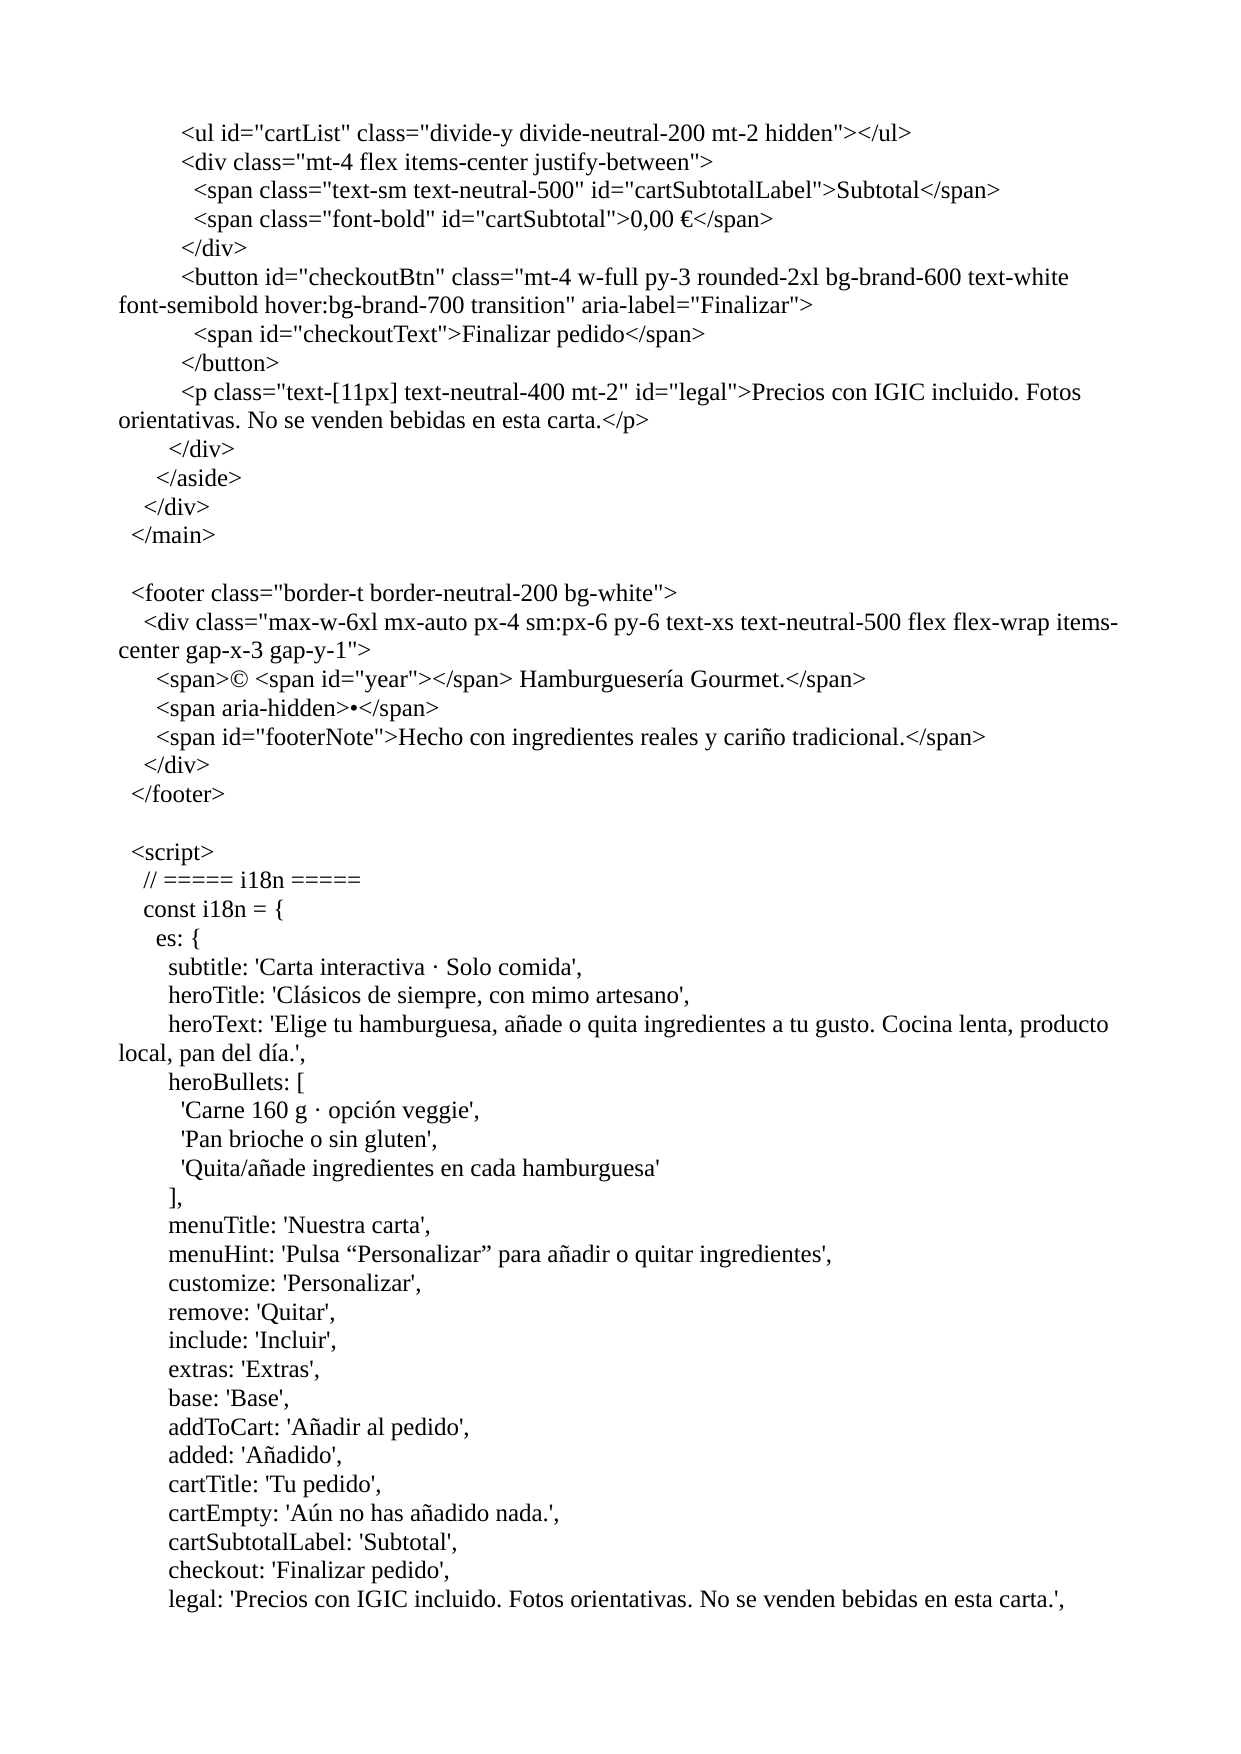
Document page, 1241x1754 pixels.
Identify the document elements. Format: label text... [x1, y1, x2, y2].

text // ===== i18n ===== [118, 866, 1122, 894]
text </div> [118, 434, 1122, 463]
text heroBullets: [ [118, 1067, 1122, 1096]
text </div> [118, 751, 1122, 779]
text </aside> [118, 463, 1122, 492]
text es: { [118, 923, 1122, 952]
text <div class="max-w-6xl mx-auto px-4 sm:px-6 py-6 text-xs text-neutral-500 flex flex-wrap items-center gap-x-3 gap-y-1"> [118, 607, 1122, 664]
text </button> [118, 348, 1122, 377]
text </div> [118, 492, 1122, 521]
text checkout: 'Finalizar pedido', [118, 1556, 1122, 1584]
text cartEmpty: 'Aún no has añadido nada.', [118, 1498, 1122, 1527]
text added: 'Añadido', [118, 1441, 1122, 1469]
text const i18n = { [118, 894, 1122, 923]
text cartSubtotalLabel: 'Subtotal', [118, 1527, 1122, 1556]
text <button id="checkoutBtn" class="mt-4 w-full py-3 rounded-2xl bg-brand-600 text-white font-semibold hover:bg-brand-700 transition" aria-label="Finalizar"> [118, 262, 1122, 319]
text <span id="checkoutText">Finalizar pedido</span> [118, 319, 1122, 348]
text base: 'Base', [118, 1383, 1122, 1412]
text 'Carne 160 g · opción veggie', [118, 1096, 1122, 1124]
text customize: 'Personalizar', [118, 1268, 1122, 1297]
text </main> [118, 521, 1122, 549]
text <footer class="border-t border-neutral-200 bg-white"> [118, 578, 1122, 607]
text <div class="mt-4 flex items-center justify-between"> [118, 147, 1122, 176]
text <span aria-hidden>•</span> [118, 693, 1122, 722]
text remove: 'Quitar', [118, 1297, 1122, 1326]
text extras: 'Extras', [118, 1354, 1122, 1383]
text <span class="font-bold" id="cartSubtotal">0,00 €</span> [118, 204, 1122, 233]
text <ul id="cartList" class="divide-y divide-neutral-200 mt-2 hidden"></ul> [118, 118, 1122, 147]
text 'Quita/añade ingredientes en cada hamburguesa' [118, 1153, 1122, 1182]
text menuHint: 'Pulsa “Personalizar” para añadir o quitar ingredientes', [118, 1239, 1122, 1268]
text </div> [118, 233, 1122, 262]
text cartTitle: 'Tu pedido', [118, 1469, 1122, 1498]
text <span class="text-sm text-neutral-500" id="cartSubtotalLabel">Subtotal</span> [118, 176, 1122, 204]
text heroText: 'Elige tu hamburguesa, añade o quita ingredientes a tu gusto. Cocina lenta, producto local, pan del día.', [118, 1009, 1122, 1067]
text </footer> [118, 779, 1122, 808]
text include: 'Incluir', [118, 1326, 1122, 1354]
text heroTitle: 'Clásicos de siempre, con mimo artesano', [118, 981, 1122, 1009]
text menuTitle: 'Nuestra carta', [118, 1211, 1122, 1239]
text ], [118, 1182, 1122, 1211]
text 'Pan brioche o sin gluten', [118, 1124, 1122, 1153]
text addToCart: 'Añadir al pedido', [118, 1412, 1122, 1441]
text legal: 'Precios con IGIC incluido. Fotos orientativas. No se venden bebidas en esta carta.', [118, 1584, 1122, 1613]
text subtitle: 'Carta interactiva · Solo comida', [118, 952, 1122, 981]
text <script> [118, 837, 1122, 866]
text <span>© <span id="year"></span> Hamburguesería Gourmet.</span> [118, 664, 1122, 693]
text <span id="footerNote">Hecho con ingredientes reales y cariño tradicional.</span> [118, 722, 1122, 751]
text <p class="text-[11px] text-neutral-400 mt-2" id="legal">Precios con IGIC incluido. Fotos orientativas. No se venden bebidas en esta carta.</p> [118, 377, 1122, 434]
